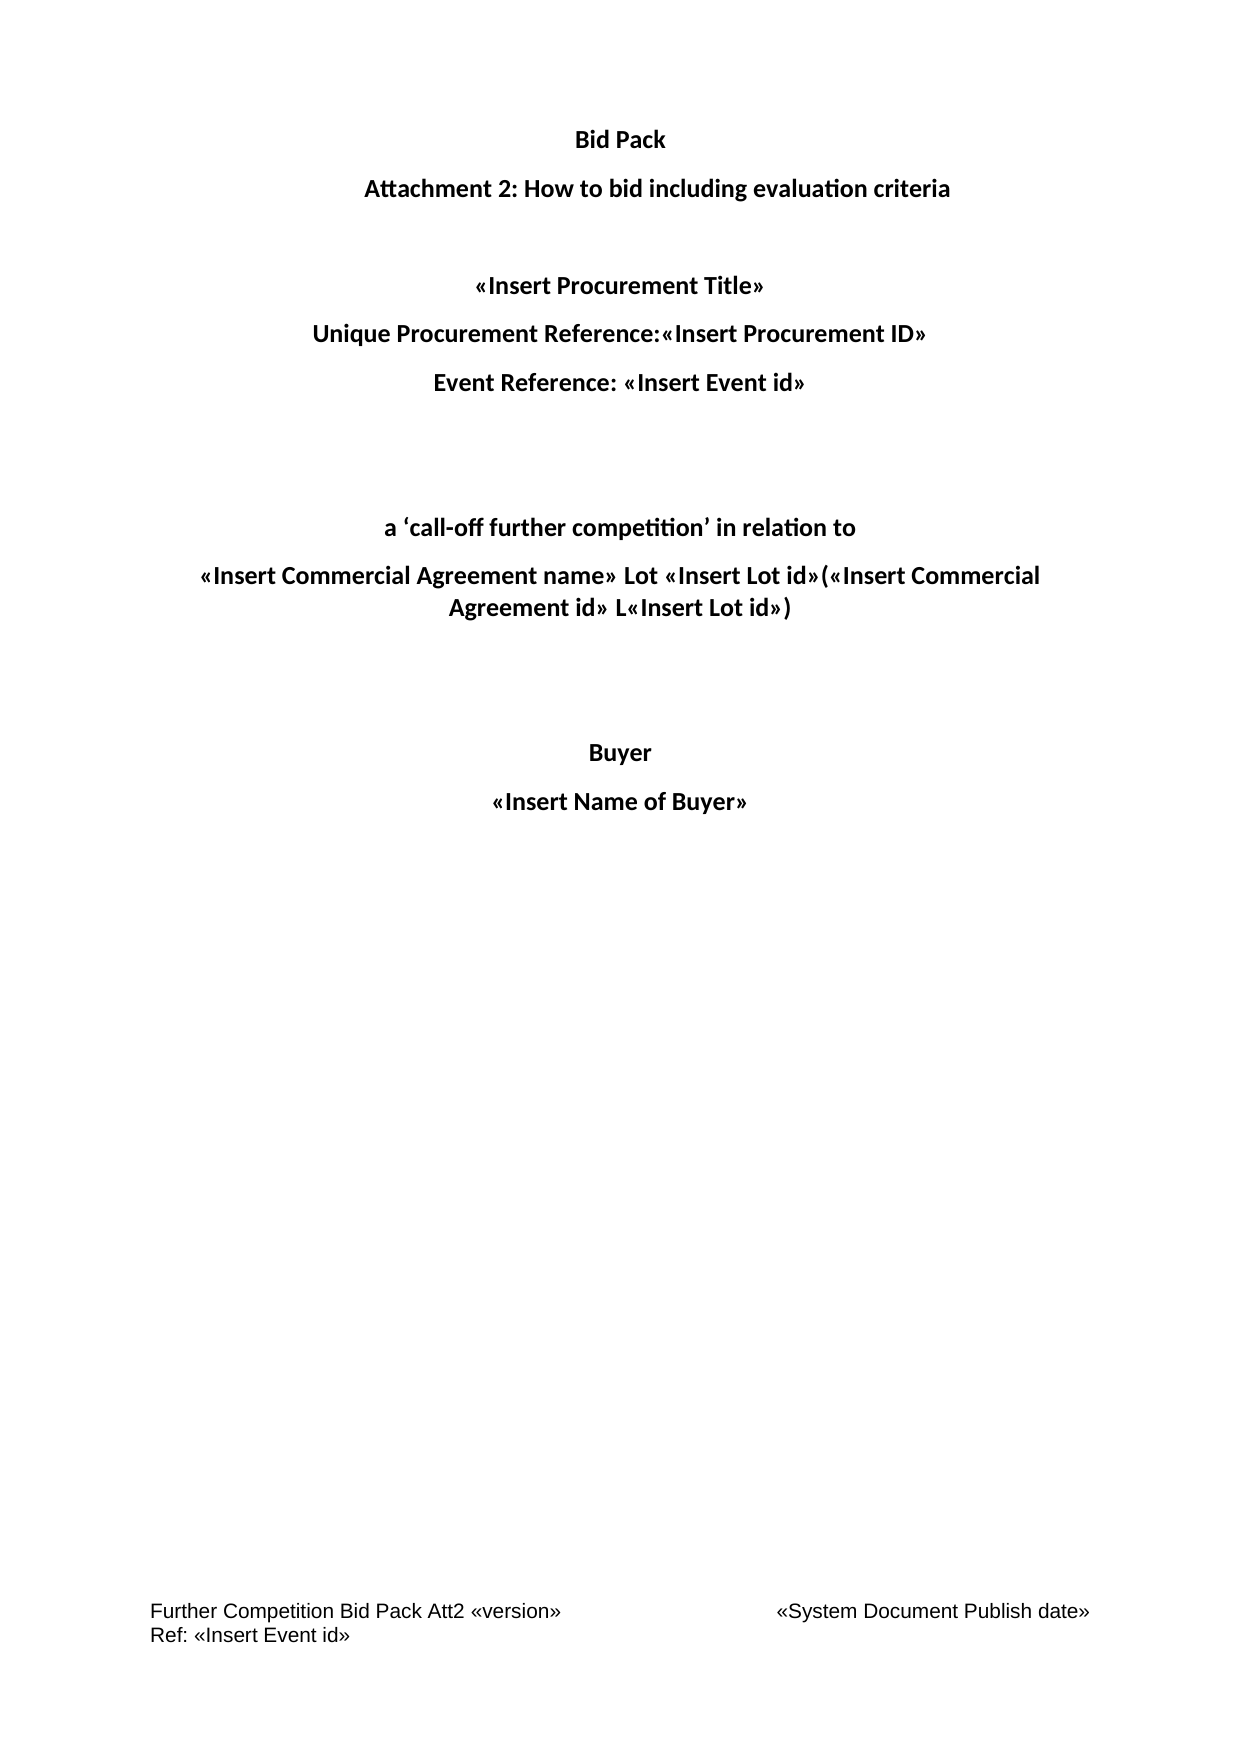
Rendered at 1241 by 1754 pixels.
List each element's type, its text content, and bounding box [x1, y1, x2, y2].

text Buyer [150, 736, 1090, 768]
text Event Reference: «Insert Event id» [150, 366, 1090, 397]
text Unique Procurement Reference:«Insert Procurement ID» [150, 317, 1090, 349]
text «Insert Procurement Title» [150, 269, 1090, 301]
list Attachment 2: How to bid including evaluation criteria [225, 172, 1090, 204]
text Bid Pack [150, 123, 1090, 155]
text a ‘call-off further competition’ in relation to [150, 511, 1090, 543]
text «Insert Name of Buyer» [150, 785, 1090, 817]
text «Insert Commercial Agreement name» Lot «Insert Lot id»(«Insert Commercial Agreement id» L«Insert Lot id») [150, 559, 1090, 623]
